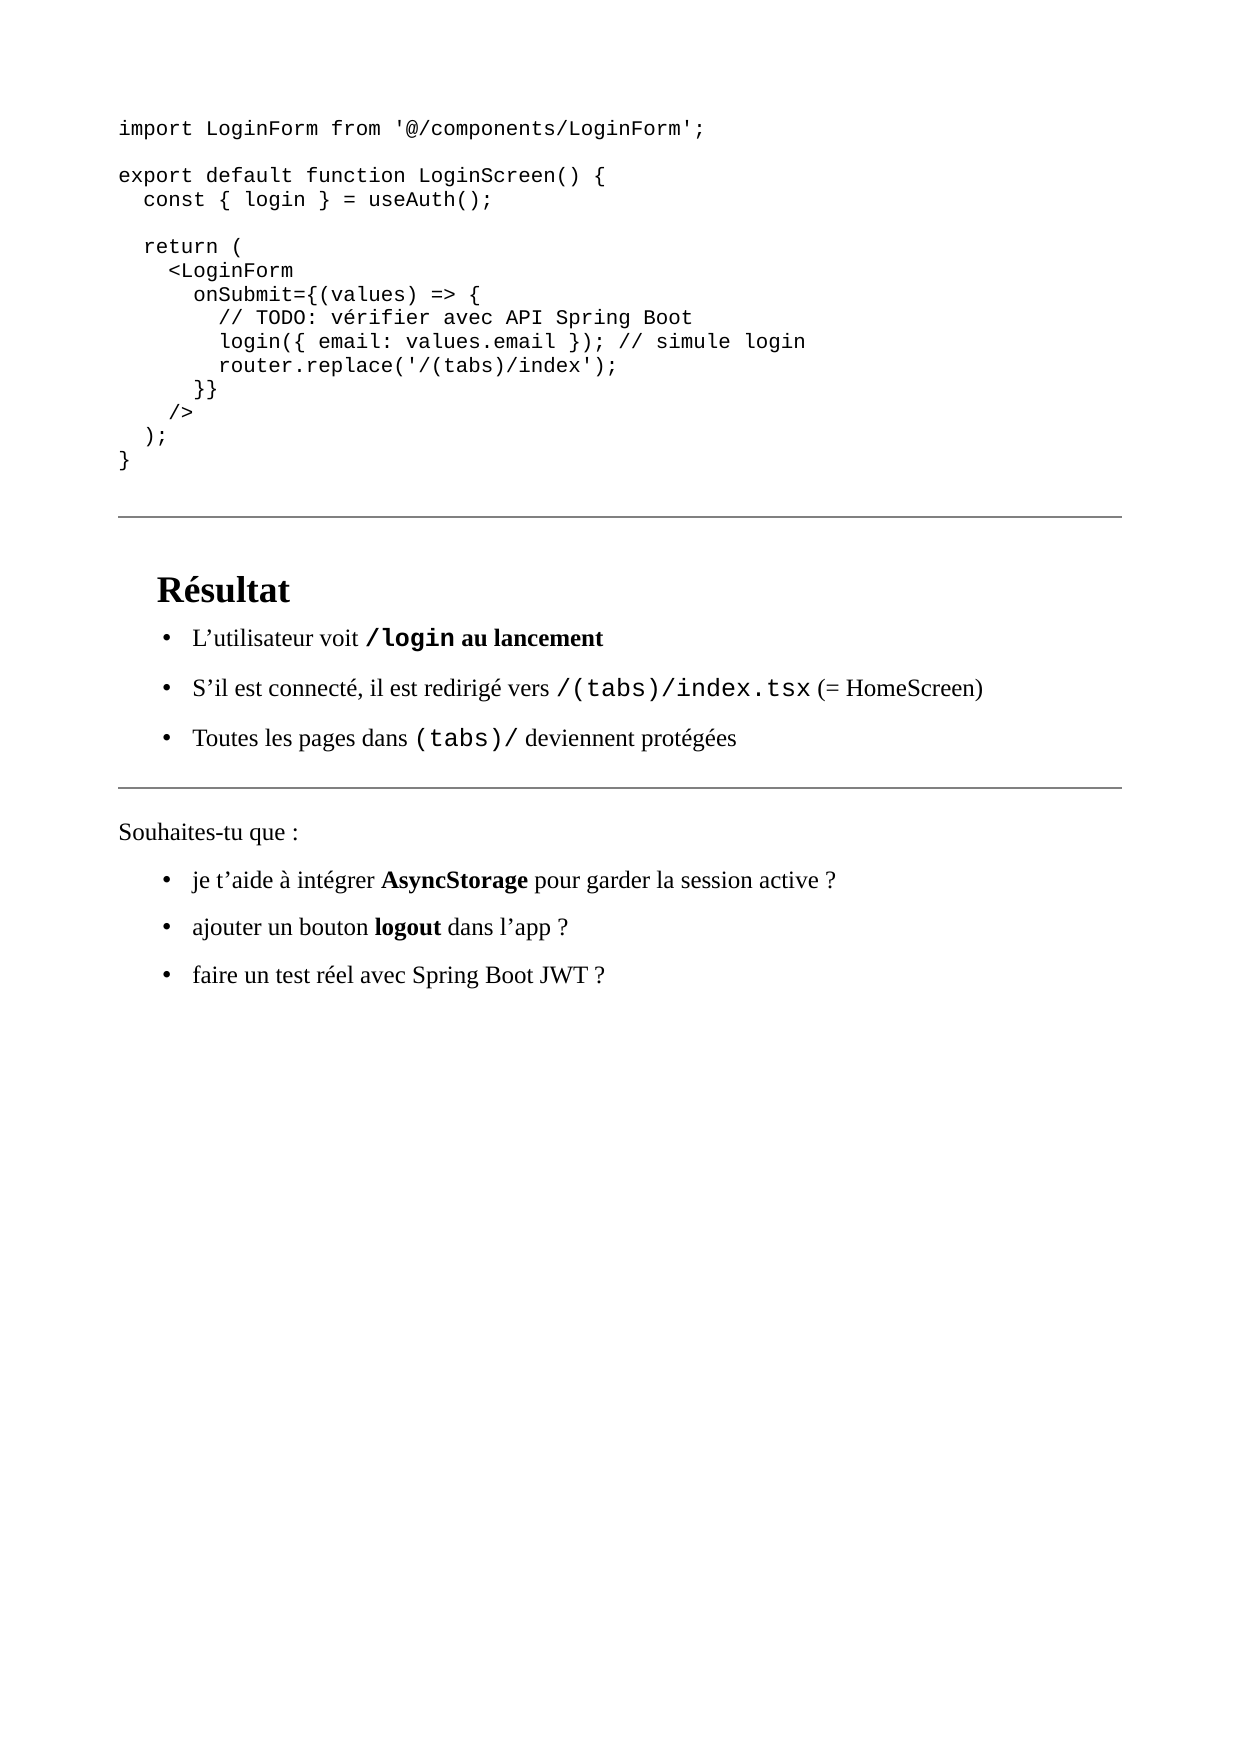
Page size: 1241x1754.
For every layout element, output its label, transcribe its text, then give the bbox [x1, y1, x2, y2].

list je t’aide à intégrer AsyncStorage pour garder la session active ? [162, 865, 1122, 894]
text router.replace('/(tabs)/index'); [118, 354, 1122, 378]
text }} [118, 378, 1122, 402]
list Toutes les pages dans (tabs)/ deviennent protégées [162, 723, 1122, 754]
list ajouter un bouton logout dans l’app ? [162, 912, 1122, 941]
text /> [118, 402, 1122, 426]
text // TODO: vérifier avec API Spring Boot [118, 307, 1122, 331]
list L’utilisateur voit /login au lancement [162, 623, 1122, 654]
text onSubmit={(values) => { [118, 284, 1122, 307]
text } [118, 449, 1122, 473]
list S’il est connecté, il est redirigé vers /(tabs)/index.tsx (= HomeScreen) [162, 673, 1122, 704]
text import LoginForm from '@/components/LoginForm'; [118, 118, 1122, 142]
text const { login } = useAuth(); [118, 189, 1122, 213]
text ); [118, 426, 1122, 449]
text login({ email: values.email }); // simule login [118, 331, 1122, 354]
list faire un test réel avec Spring Boot JWT ? [162, 960, 1122, 989]
text return ( [118, 236, 1122, 260]
text export default function LoginScreen() { [118, 165, 1122, 189]
text Souhaites-tu que : [118, 817, 1122, 846]
subtitle 🎯 Résultat [118, 567, 1122, 611]
text <LoginForm [118, 260, 1122, 284]
